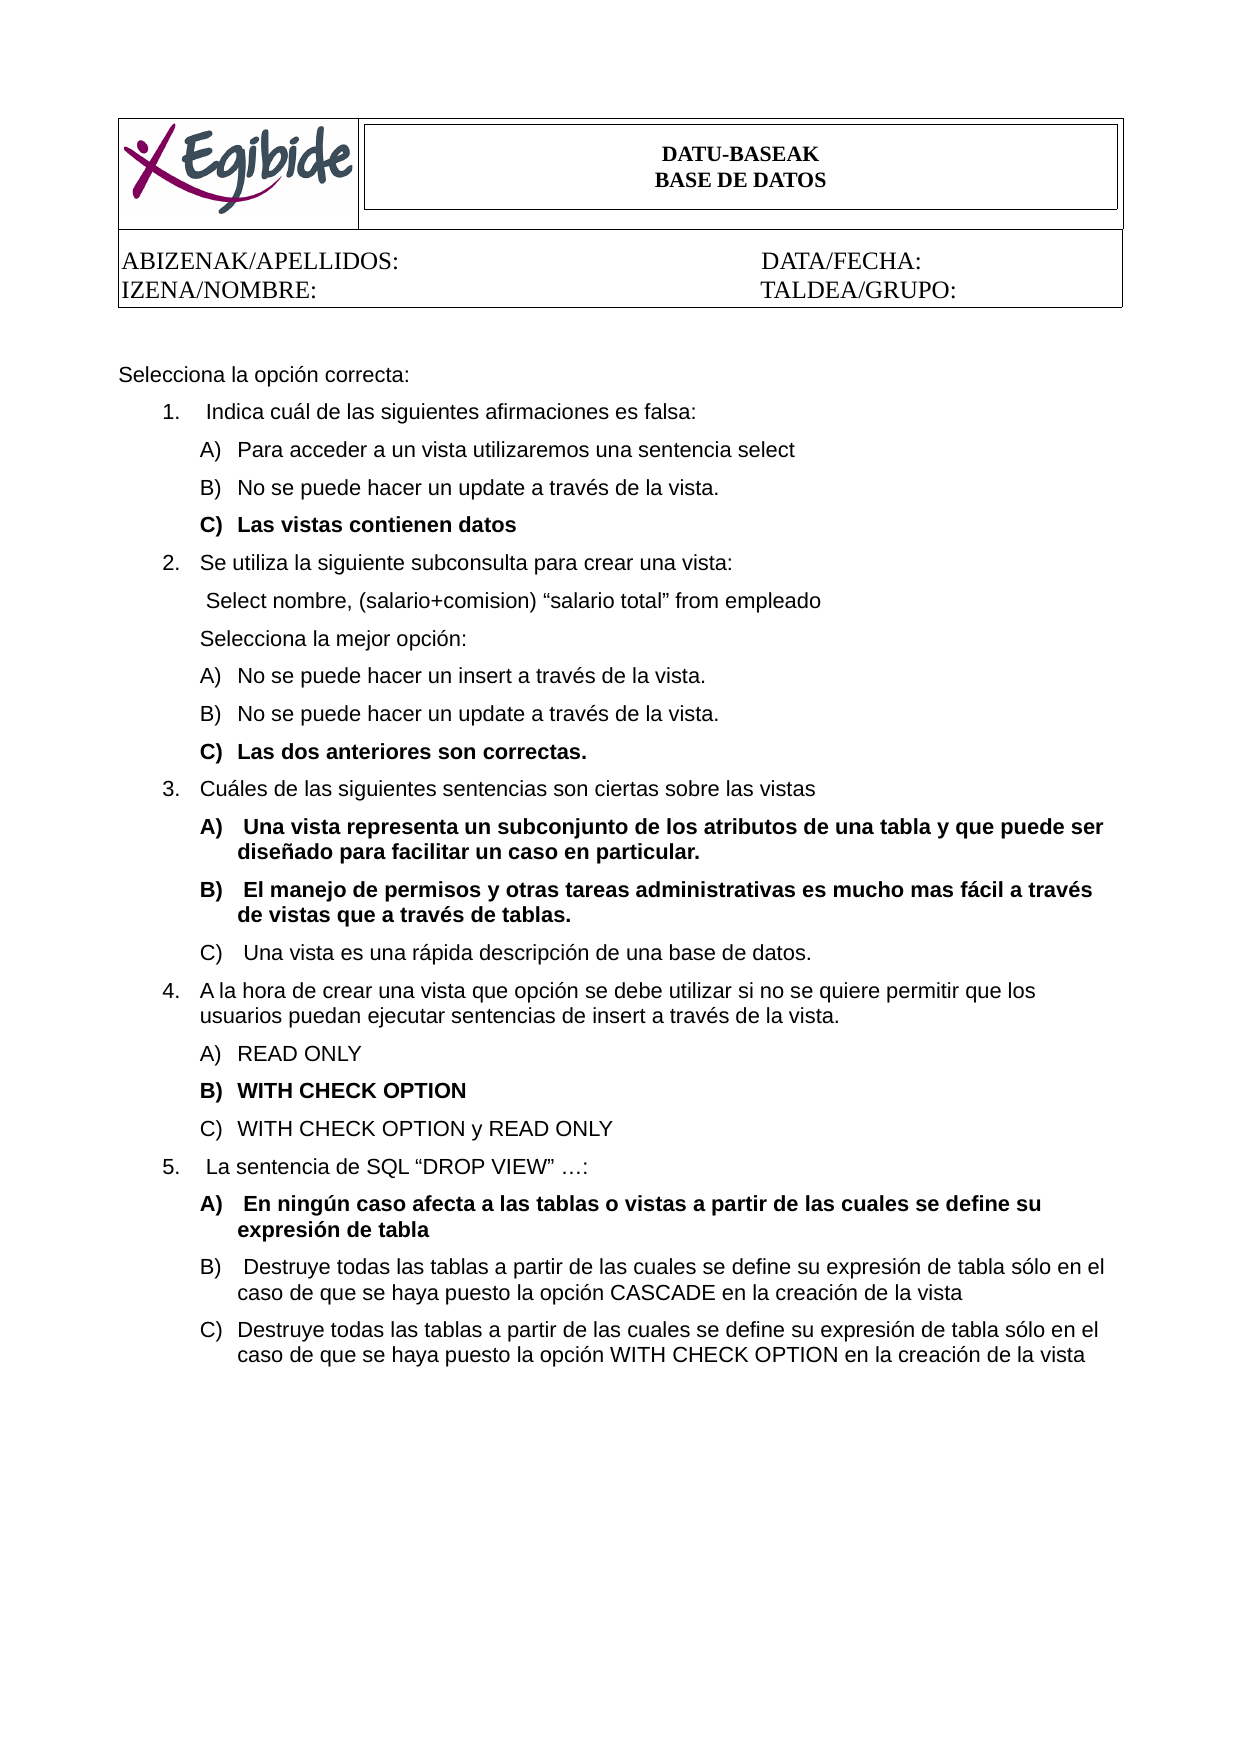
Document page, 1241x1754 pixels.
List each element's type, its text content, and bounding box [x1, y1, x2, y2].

list Select nombre, (salario+comision) “salario total” from empleado [162, 588, 1122, 613]
list No se puede hacer un update a través de la vista. [199, 701, 1122, 726]
list Las vistas contienen datos [199, 512, 1122, 538]
list Destruye todas las tablas a partir de las cuales se define su expresión de tabla sólo en el caso de que se haya puesto la opción CASCADE en la creación de la vista [199, 1254, 1122, 1305]
list Se utiliza la siguiente subconsulta para crear una vista: [162, 550, 1122, 575]
list El manejo de permisos y otras tareas administrativas es mucho mas fácil a través de vistas que a través de tablas. [199, 877, 1122, 927]
list No se puede hacer un update a través de la vista. [199, 475, 1122, 500]
list READ ONLY [199, 1041, 1122, 1066]
list WITH CHECK OPTION [199, 1078, 1122, 1103]
list Selecciona la mejor opción: [162, 626, 1122, 651]
list A la hora de crear una vista que opción se debe utilizar si no se quiere permitir que los usuarios puedan ejecutar sentencias de insert a través de la vista. [162, 978, 1122, 1028]
list Las dos anteriores son correctas. [199, 739, 1122, 764]
list Cuáles de las siguientes sentencias son ciertas sobre las vistas [162, 776, 1122, 802]
list Una vista representa un subconjunto de los atributos de una tabla y que puede ser diseñado para facilitar un caso en particular. [199, 814, 1122, 864]
list La sentencia de SQL “DROP VIEW” …: [162, 1154, 1122, 1179]
list En ningún caso afecta a las tablas o vistas a partir de las cuales se define su expresión de tabla [199, 1191, 1122, 1242]
picture [123, 123, 353, 214]
text Selecciona la opción correcta: [118, 362, 1122, 387]
list Para acceder a un vista utilizaremos una sentencia select [199, 437, 1122, 462]
list No se puede hacer un insert a través de la vista. [199, 663, 1122, 688]
list Una vista es una rápida descripción de una base de datos. [199, 940, 1122, 965]
list Destruye todas las tablas a partir de las cuales se define su expresión de tabla sólo en el caso de que se haya puesto la opción WITH CHECK OPTION en la creación de la vista [199, 1317, 1122, 1368]
list Indica cuál de las siguientes afirmaciones es falsa: [162, 399, 1122, 424]
list WITH CHECK OPTION y READ ONLY [199, 1116, 1122, 1141]
